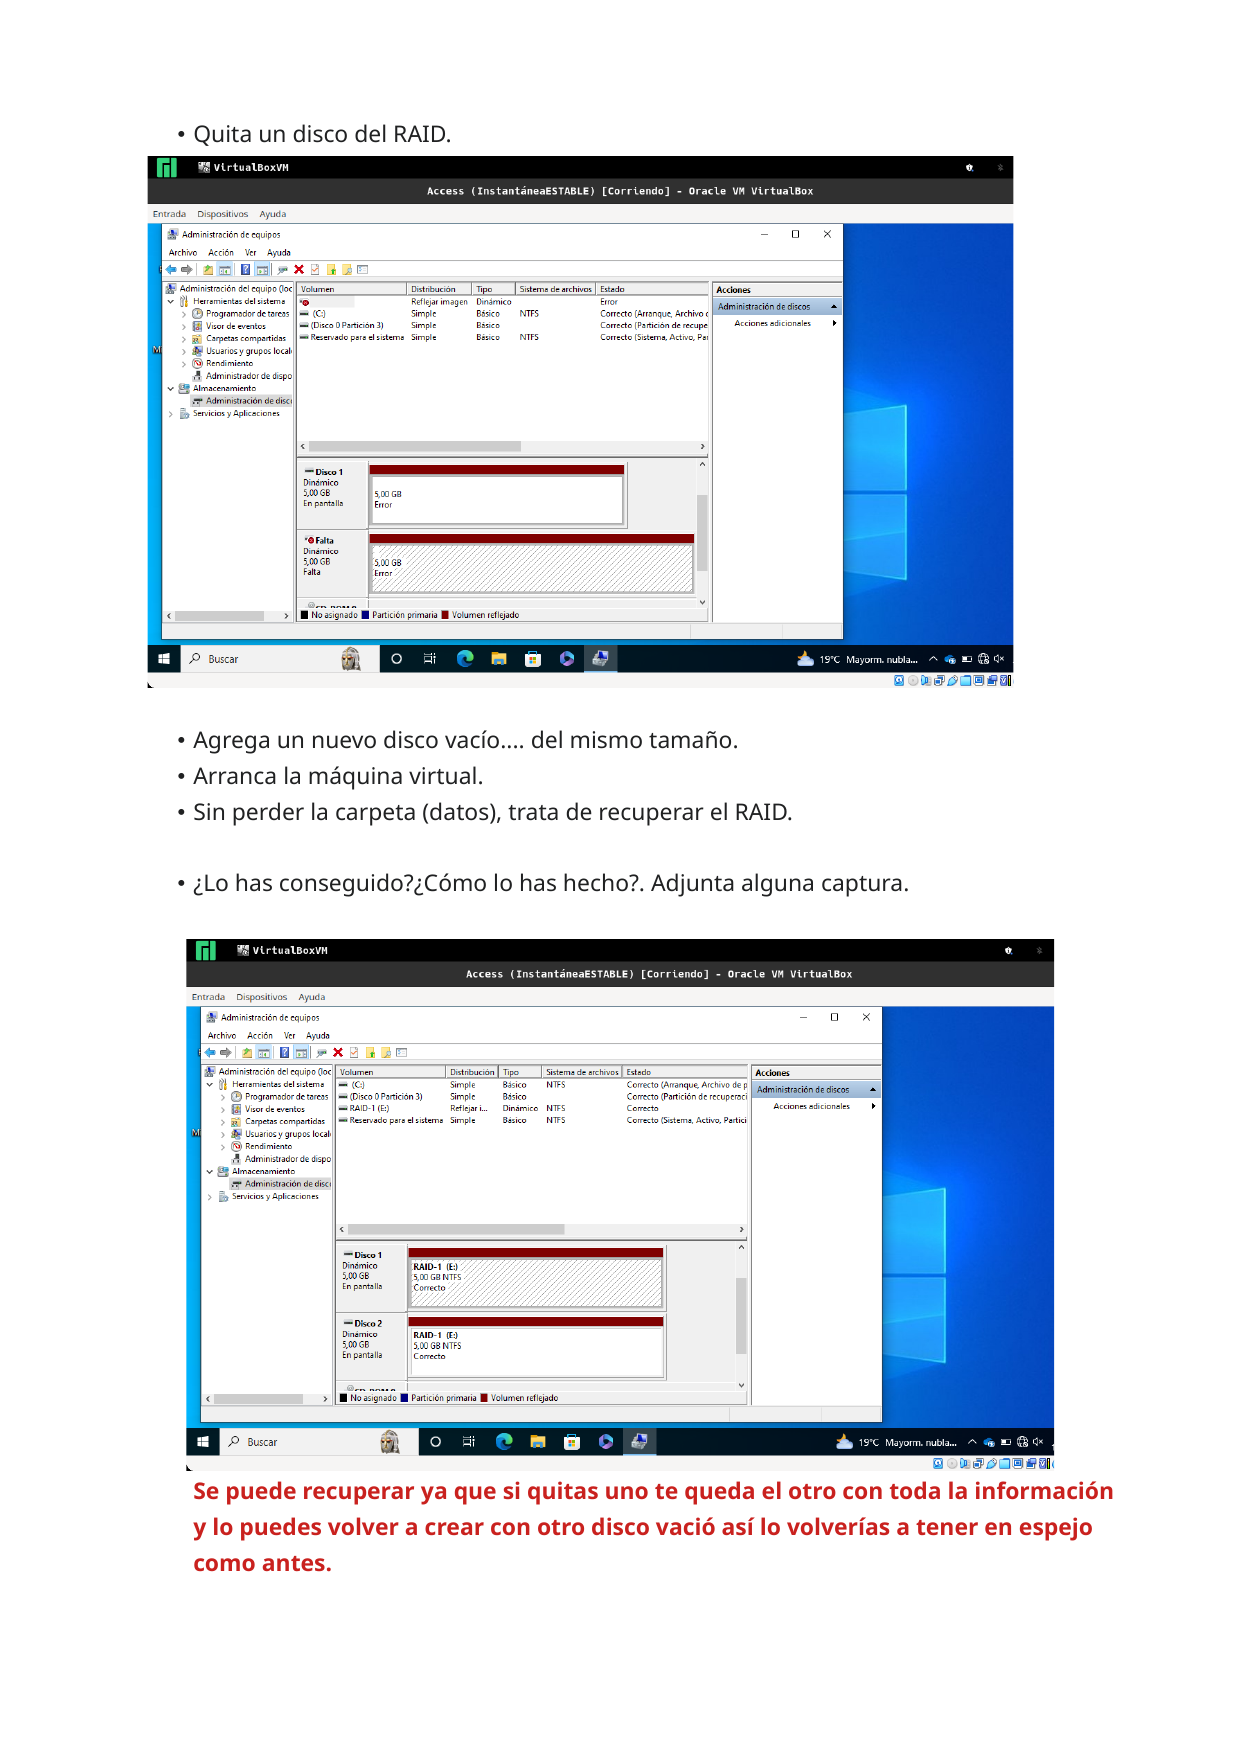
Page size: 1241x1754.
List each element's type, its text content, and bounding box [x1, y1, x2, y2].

list Sin perder la carpeta (datos), trata de recuperar el RAID. [177, 796, 1122, 863]
picture [147, 156, 1014, 688]
list Arranca la máquina virtual. [177, 759, 1122, 791]
list Agrega un nuevo disco vacío.... del mismo tamaño. [177, 724, 1122, 755]
list Se puede recuperar ya que si quitas uno te queda el otro con toda la información y lo puedes volver a crear con otro disco vació así lo volverías a tener en espejo como antes. [177, 939, 1122, 1578]
list Quita un disco del RAID. [177, 118, 1122, 719]
list ¿Lo has conseguido?¿Cómo lo has hecho?. Adjunta alguna captura. [177, 867, 1122, 934]
picture [186, 939, 1055, 1471]
